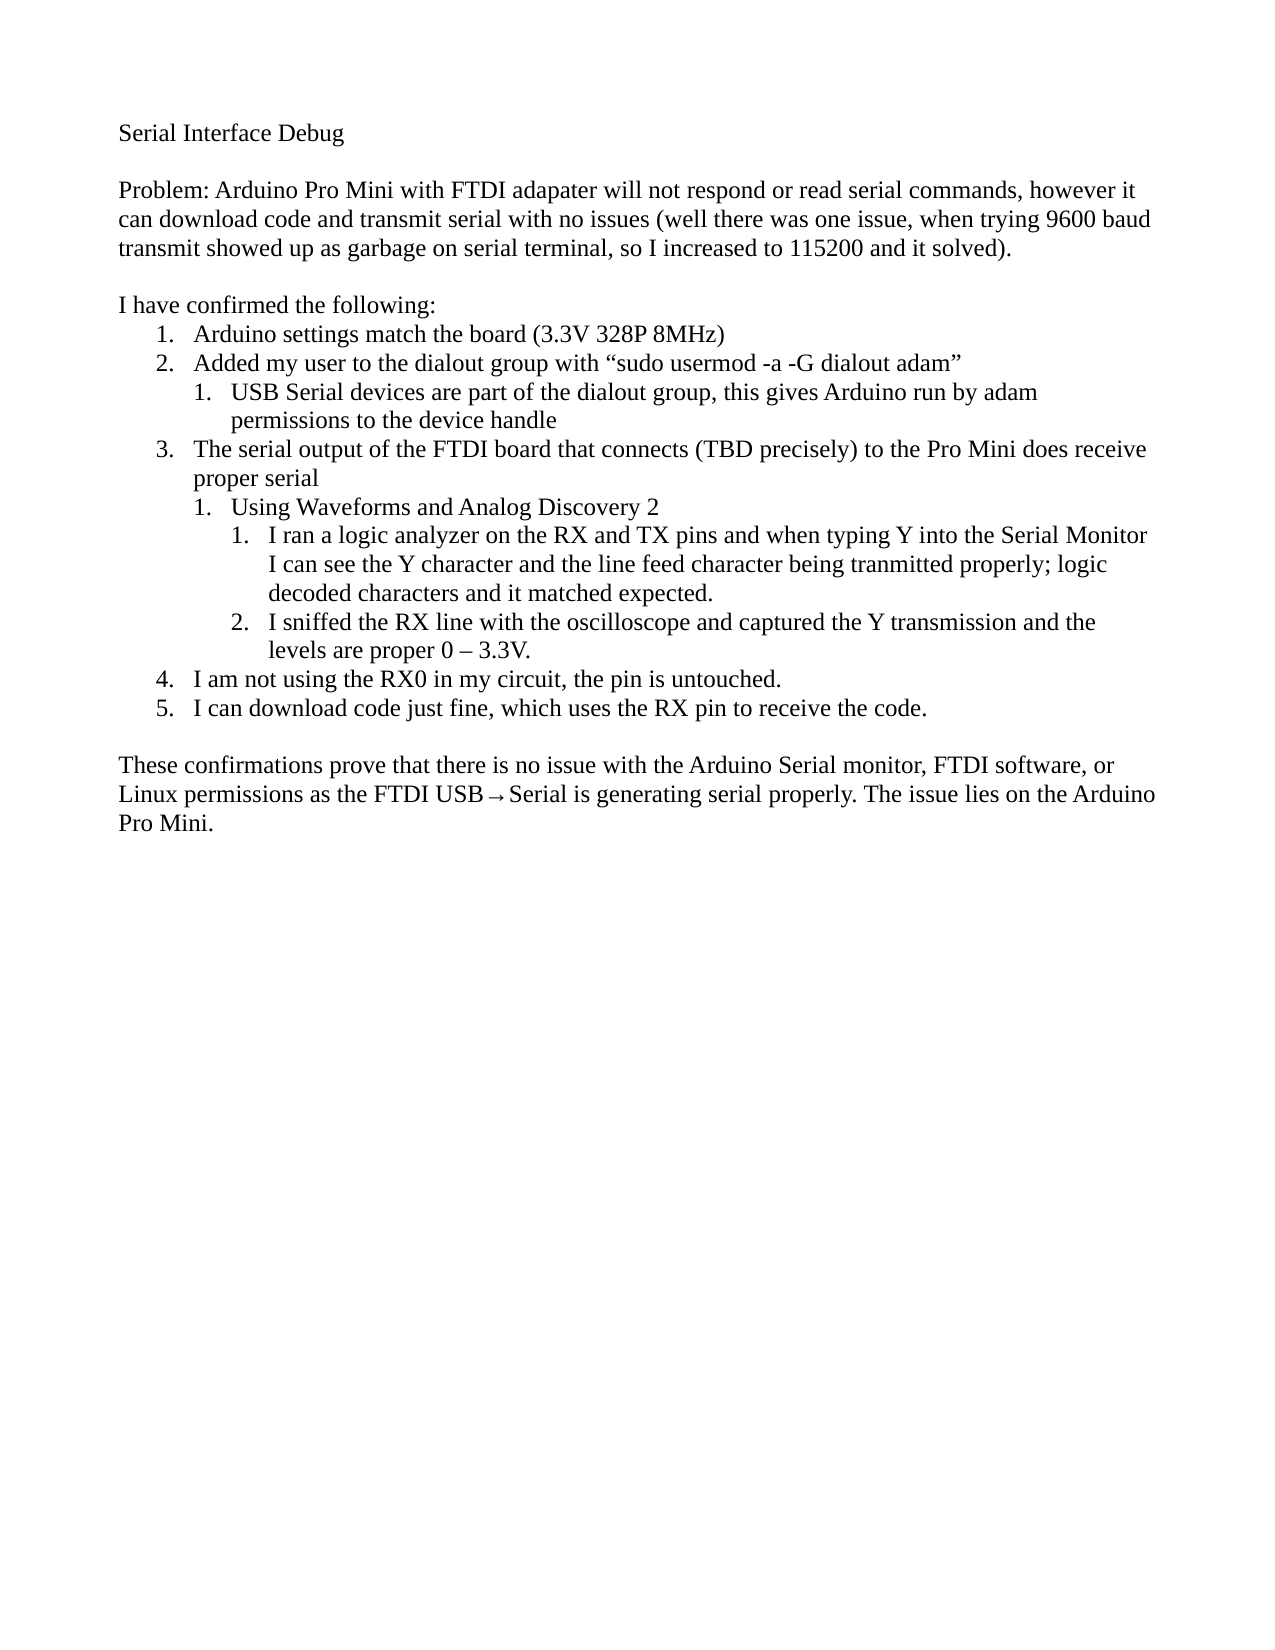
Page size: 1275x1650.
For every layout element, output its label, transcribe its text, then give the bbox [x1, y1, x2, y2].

list USB Serial devices are part of the dialout group, this gives Arduino run by adam permissions to the device handle [193, 377, 1157, 434]
list I am not using the RX0 in my circuit, the pin is untouched. [156, 664, 1157, 693]
list Using Waveforms and Analog Discovery 2 [193, 492, 1157, 521]
text These confirmations prove that there is no issue with the Arduino Serial monitor, FTDI software, or Linux permissions as the FTDI USB→Serial is generating serial properly. The issue lies on the Arduino Pro Mini. [118, 751, 1157, 837]
list I sniffed the RX line with the oscilloscope and captured the Y transmission and the levels are proper 0 – 3.3V. [231, 607, 1157, 664]
list I ran a logic analyzer on the RX and TX pins and when typing Y into the Serial Monitor I can see the Y character and the line feed character being tranmitted properly; logic decoded characters and it matched expected. [231, 521, 1157, 607]
list Arduino settings match the board (3.3V 328P 8MHz) [156, 319, 1157, 348]
list Added my user to the dialout group with “sudo usermod -a -G dialout adam” [156, 348, 1157, 377]
list I can download code just fine, which uses the RX pin to receive the code. [156, 693, 1157, 722]
list The serial output of the FTDI board that connects (TBD precisely) to the Pro Mini does receive proper serial [156, 434, 1157, 492]
text Serial Interface Debug [118, 118, 1157, 147]
text I have confirmed the following: [118, 291, 1157, 319]
text Problem: Arduino Pro Mini with FTDI adapater will not respond or read serial commands, however it can download code and transmit serial with no issues (well there was one issue, when trying 9600 baud transmit showed up as garbage on serial terminal, so I increased to 115200 and it solved). [118, 176, 1157, 262]
